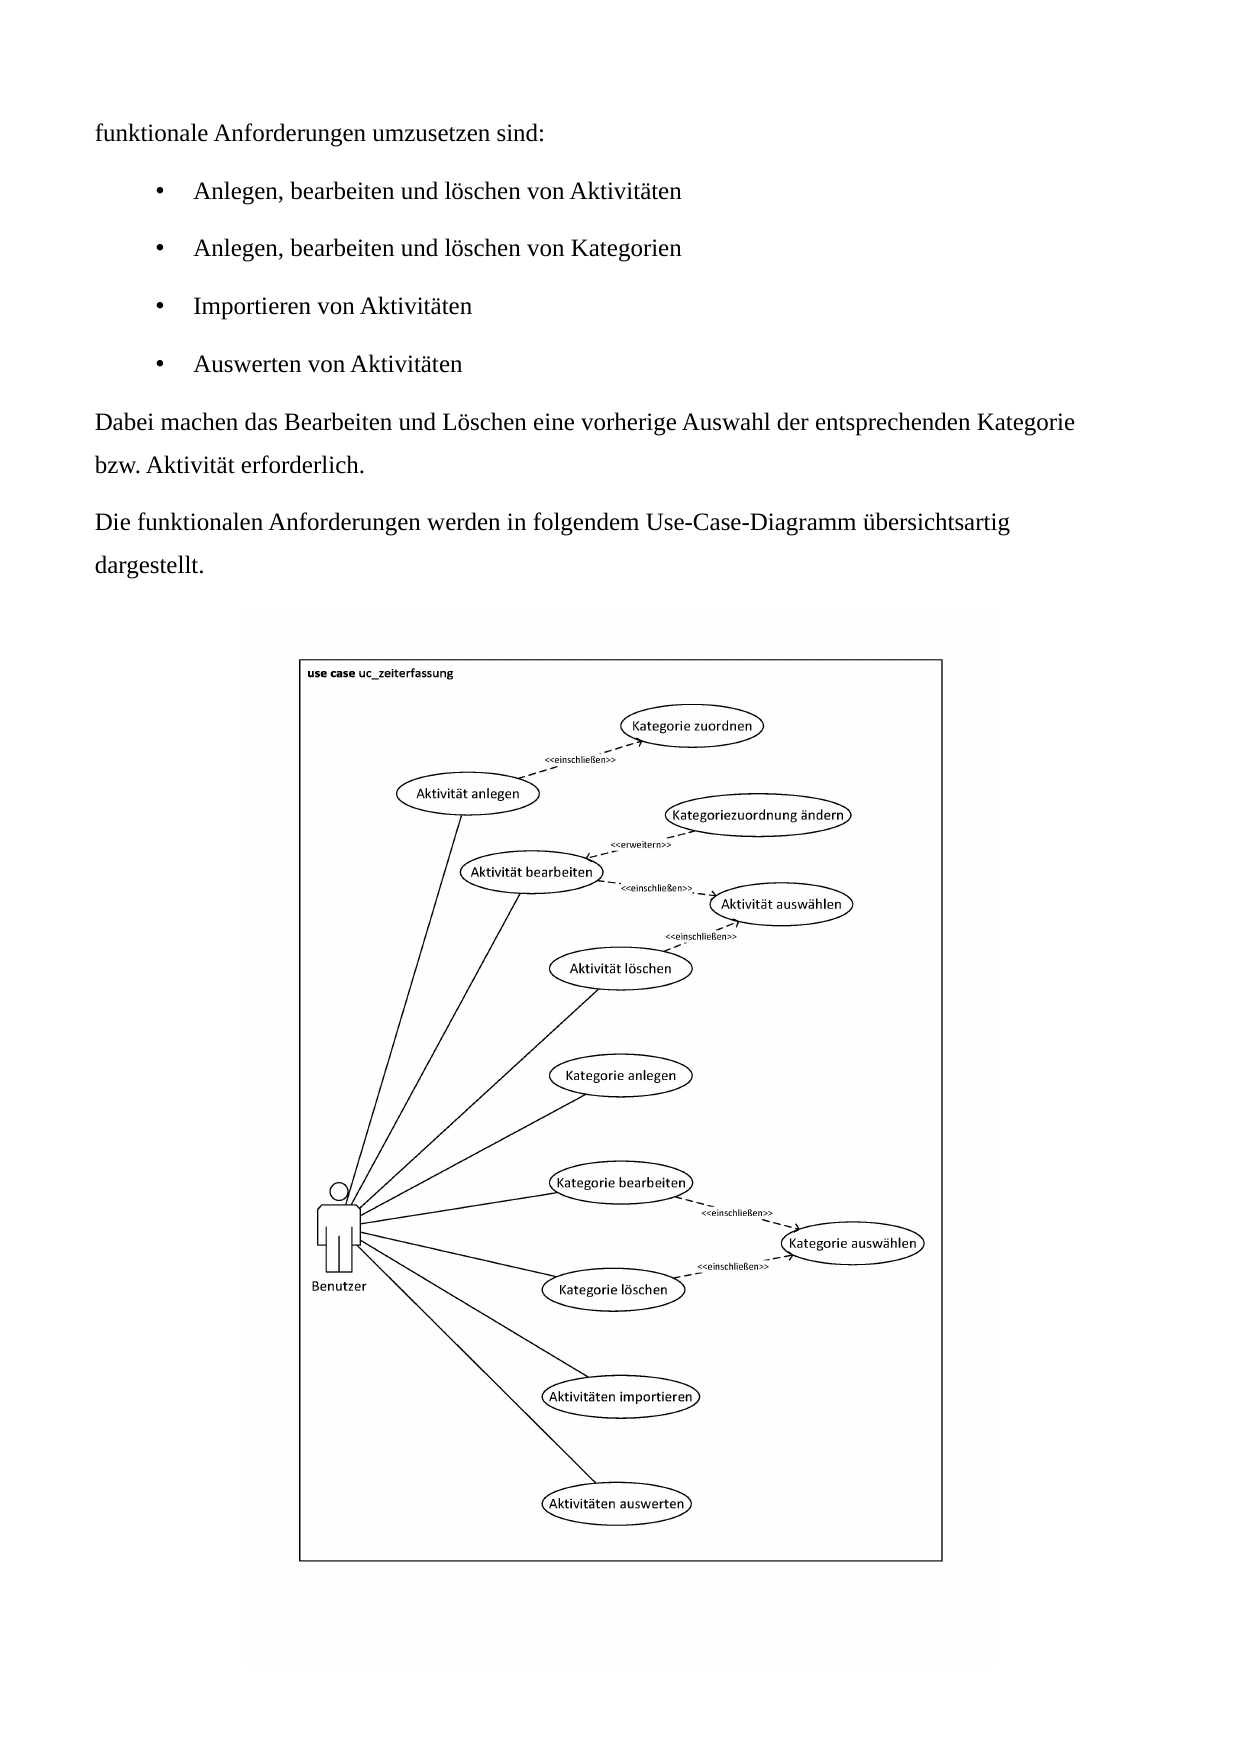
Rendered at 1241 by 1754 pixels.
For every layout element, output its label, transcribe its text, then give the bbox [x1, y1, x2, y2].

picture [246, 608, 995, 1668]
text Die funktionalen Anforderungen werden in folgendem Use-Case-Diagramm übersichtsartig dargestellt. [94, 507, 1122, 579]
text Dabei machen das Bearbeiten und Löschen eine vorherige Auswahl der entsprechenden Kategorie bzw. Aktivität erforderlich. [94, 407, 1122, 478]
list Anlegen, bearbeiten und löschen von Aktivitäten [156, 176, 1122, 204]
list Anlegen, bearbeiten und löschen von Kategorien [156, 233, 1122, 262]
text funktionale Anforderungen umzusetzen sind: [94, 118, 1122, 147]
list Auswerten von Aktivitäten [156, 349, 1122, 378]
list Importieren von Aktivitäten [156, 291, 1122, 320]
